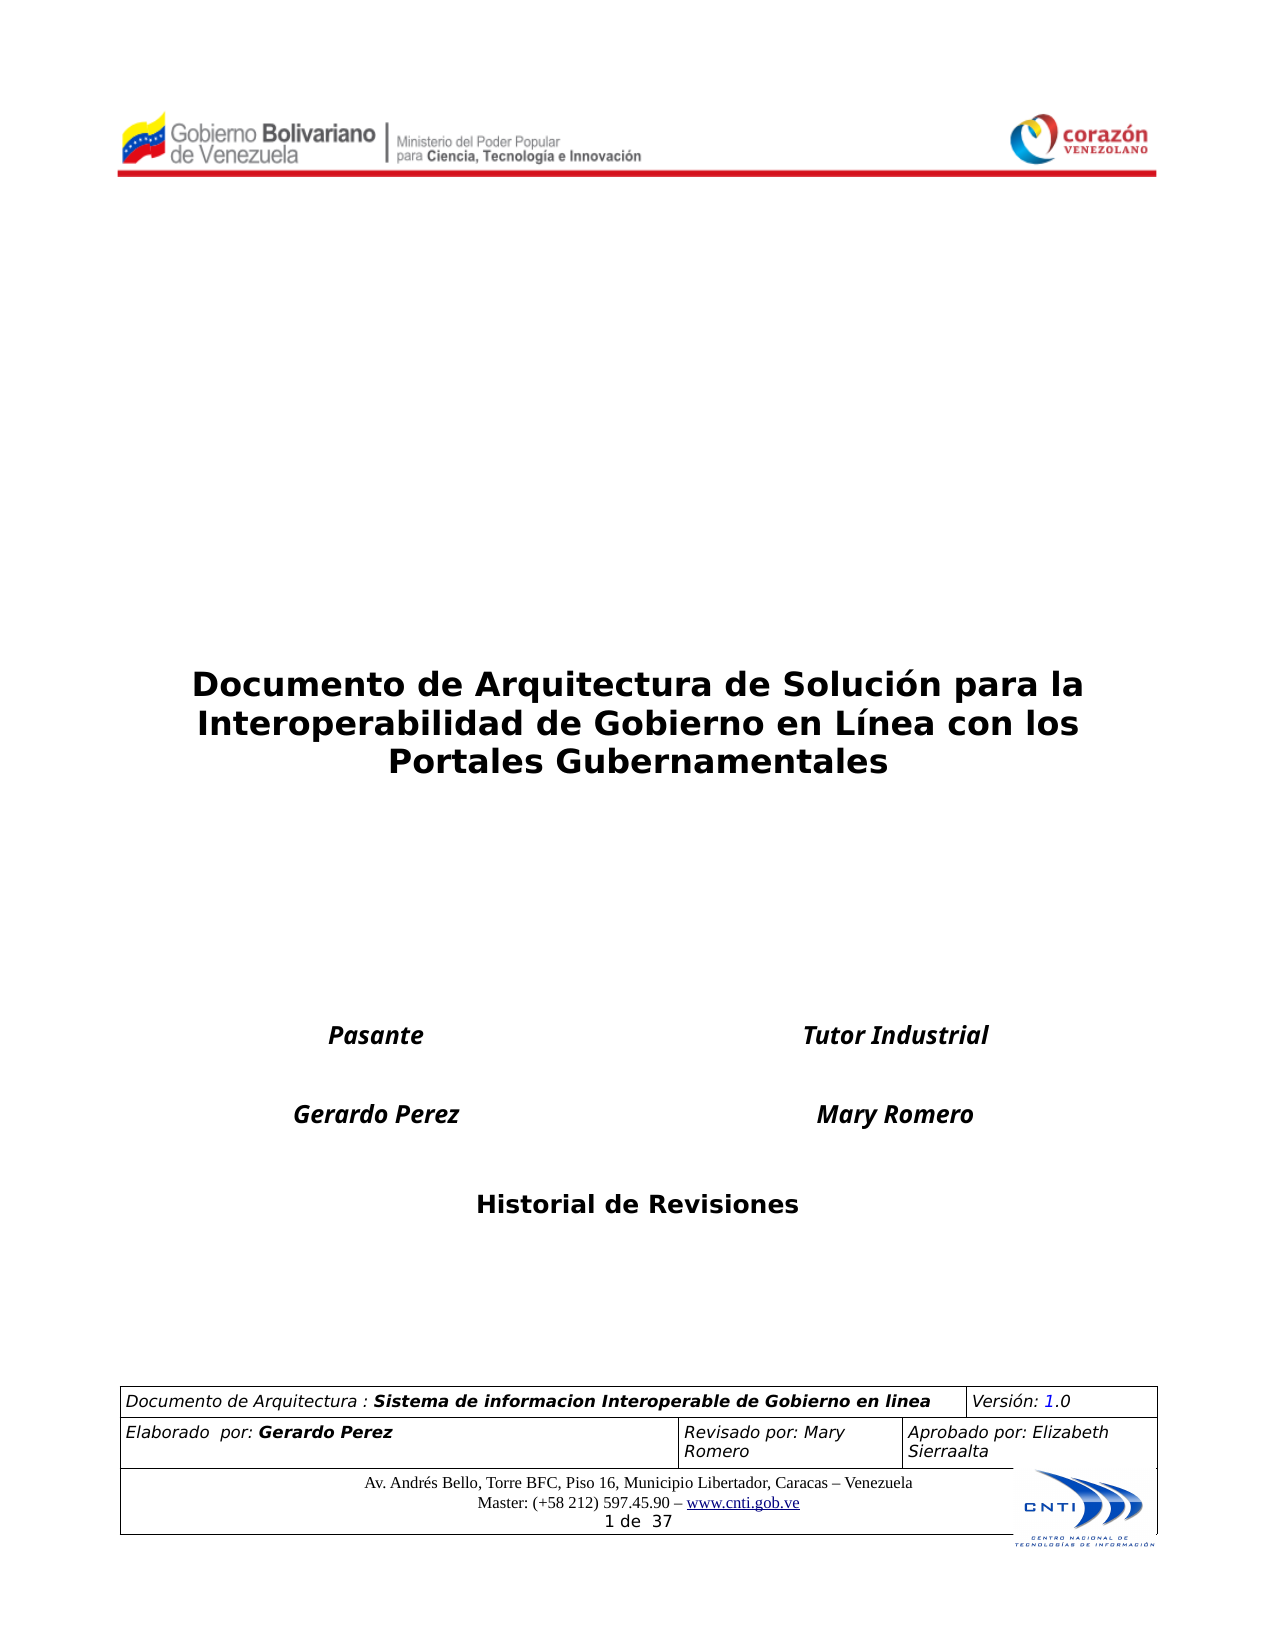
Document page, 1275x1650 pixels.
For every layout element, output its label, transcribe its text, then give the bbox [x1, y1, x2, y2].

table_cell Gerardo Perez [118, 1057, 637, 1137]
picture [117, 107, 1157, 177]
table_cell Mary Romero [637, 1057, 1157, 1137]
picture [1013, 1468, 1156, 1548]
table_header Tutor Industrial [637, 1012, 1157, 1057]
title Documento de Arquitectura de Solución para la Interoperabilidad de Gobierno en Línea con los Portales Gubernamentales [119, 665, 1157, 782]
table_header Pasante [118, 1012, 637, 1057]
subtitle Historial de Revisiones [118, 1191, 1157, 1220]
